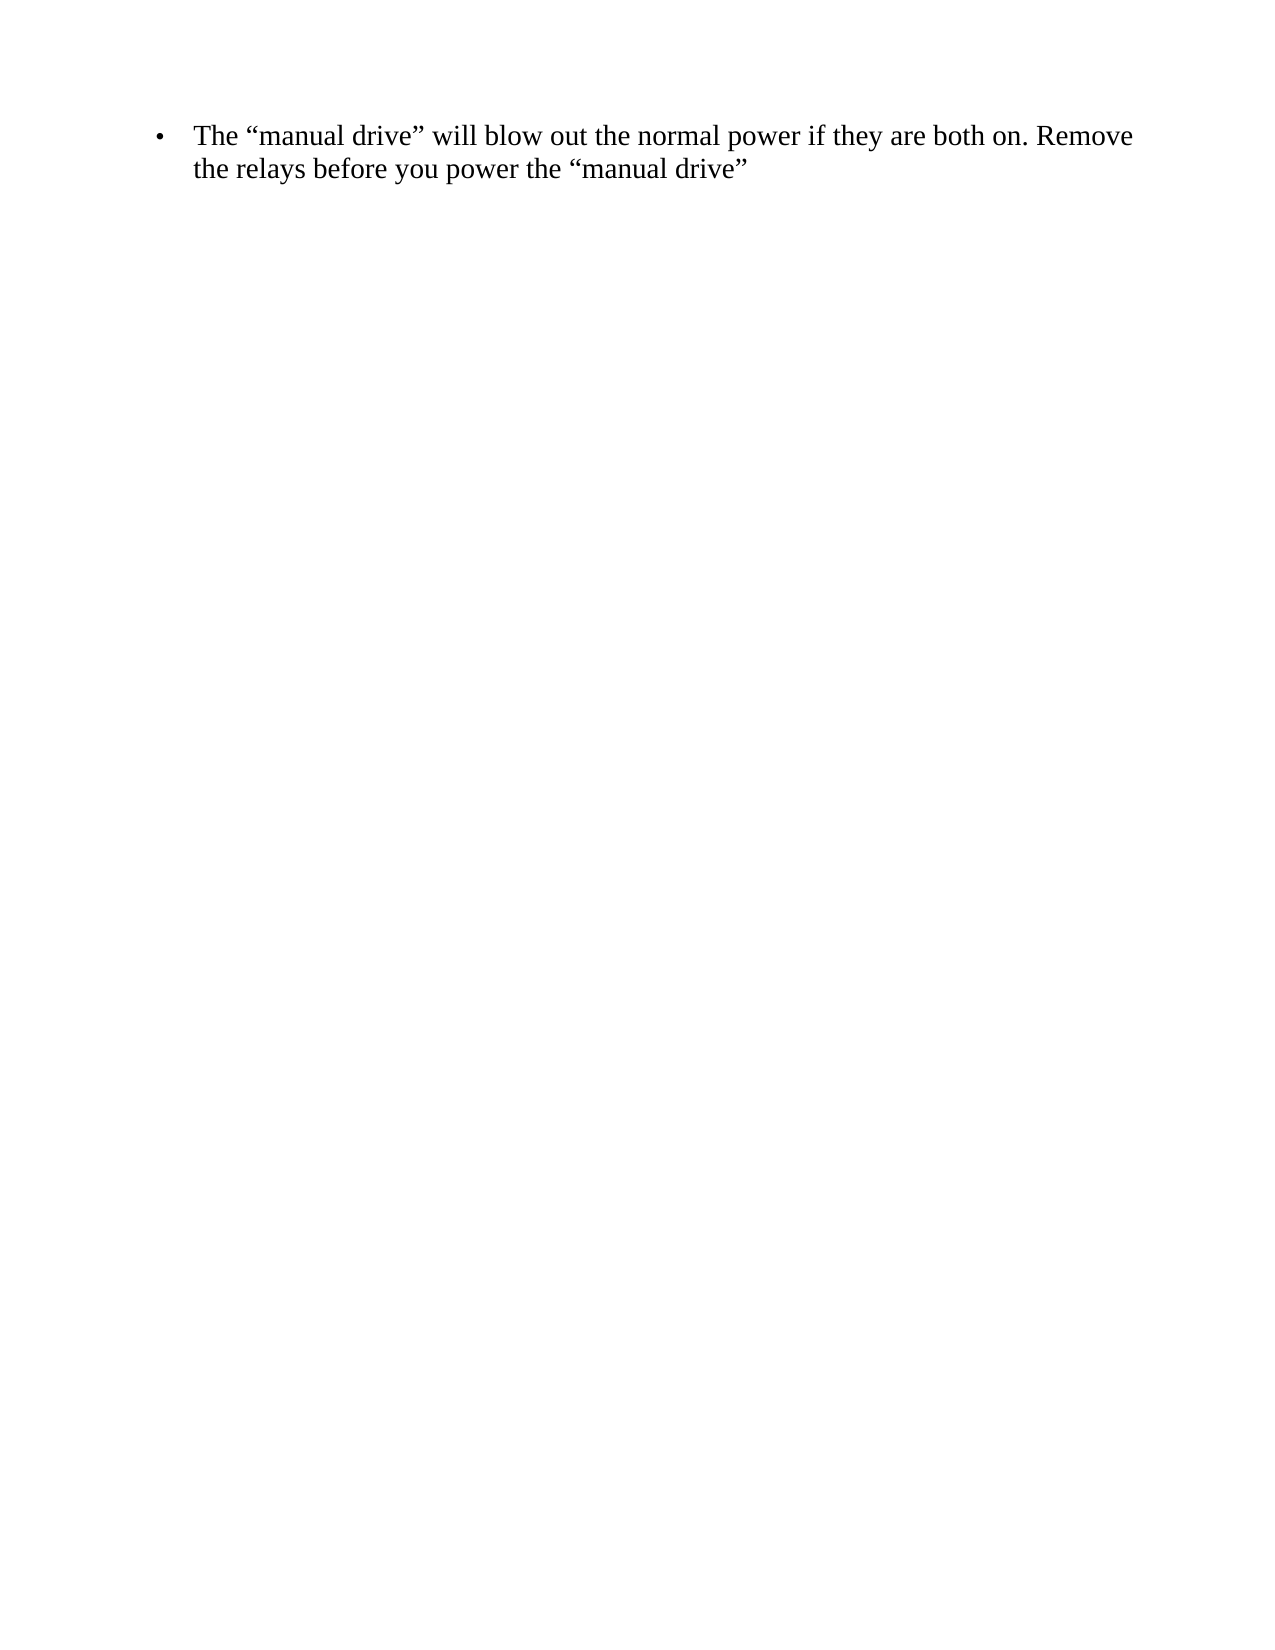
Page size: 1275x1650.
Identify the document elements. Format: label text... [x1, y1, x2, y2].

list The “manual drive” will blow out the normal power if they are both on. Remove the relays before you power the “manual drive” [156, 118, 1157, 185]
